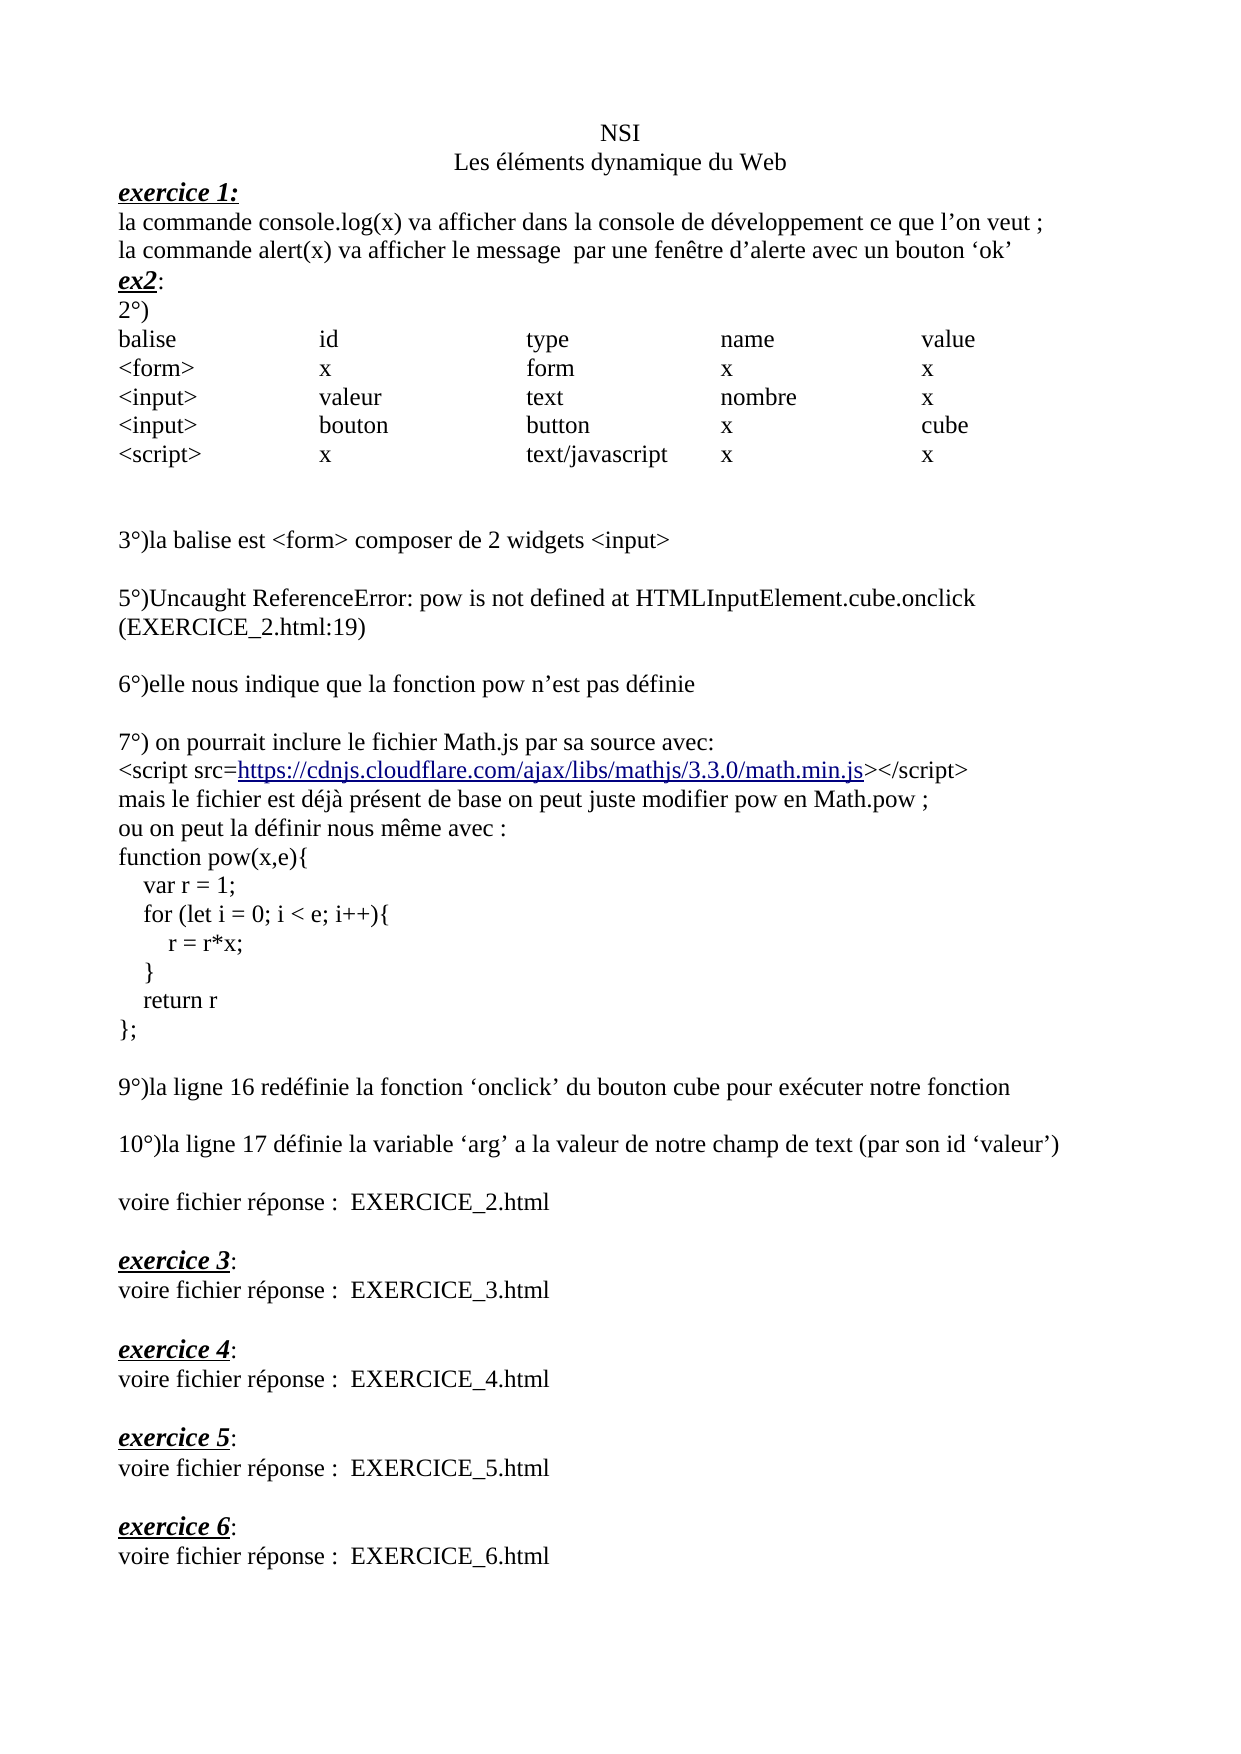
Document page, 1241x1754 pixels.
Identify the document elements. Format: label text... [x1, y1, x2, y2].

table_cell <input> [118, 410, 319, 439]
table_cell nombre [720, 382, 921, 410]
table_header value [921, 324, 1123, 353]
text 10°)la ligne 17 définie la variable ‘arg’ a la valeur de notre champ de text (par son id ‘valeur’) [118, 1129, 1122, 1158]
text 5°)Uncaught ReferenceError: pow is not defined at HTMLInputElement.cube.onclick (EXERCICE_2.html:19) [118, 583, 1122, 640]
text r = r*x; [118, 928, 1122, 957]
text function pow(x,e){ [118, 842, 1122, 870]
table_cell x [921, 382, 1123, 410]
table_cell form [526, 353, 720, 382]
text NSI [118, 118, 1122, 147]
table_cell text/javascript [526, 439, 720, 497]
table_cell x [720, 353, 921, 382]
text exercice 4: [118, 1333, 1122, 1364]
text 7°) on pourrait inclure le fichier Math.js par sa source avec: [118, 727, 1122, 755]
text exercice 5: [118, 1421, 1122, 1453]
table_cell <form> [118, 353, 319, 382]
table_cell cube [921, 410, 1123, 439]
text la commande console.log(x) va afficher dans la console de développement ce que l’on veut ; [118, 207, 1122, 236]
table_cell x [921, 353, 1123, 382]
table_cell text [526, 382, 720, 410]
text 6°)elle nous indique que la fonction pow n’est pas définie [118, 669, 1122, 698]
table_cell x [921, 439, 1123, 497]
text voire fichier réponse : EXERCICE_5.html [118, 1453, 1122, 1481]
text voire fichier réponse : EXERCICE_3.html [118, 1275, 1122, 1304]
text exercice 3: [118, 1244, 1122, 1275]
text ex2: [118, 264, 1122, 295]
text <script src=https://cdnjs.cloudflare.com/ajax/libs/mathjs/3.3.0/math.min.js></script> [118, 755, 1122, 784]
table_header type [526, 324, 720, 353]
table_cell bouton [319, 410, 526, 439]
table_cell <input> [118, 382, 319, 410]
table_cell x [319, 439, 526, 497]
text ou on peut la définir nous même avec : [118, 813, 1122, 842]
table_cell x [319, 353, 526, 382]
table_header id [319, 324, 526, 353]
text exercice 1: [118, 176, 1122, 207]
text var r = 1; [118, 870, 1122, 899]
text exercice 6: [118, 1510, 1122, 1541]
table_cell button [526, 410, 720, 439]
table_cell x [720, 439, 921, 497]
text 3°)la balise est <form> composer de 2 widgets <input> [118, 525, 1122, 554]
table_cell valeur [319, 382, 526, 410]
text 9°)la ligne 16 redéfinie la fonction ‘onclick’ du bouton cube pour exécuter notre fonction [118, 1072, 1122, 1100]
table_header name [720, 324, 921, 353]
table_cell <script> [118, 439, 319, 497]
text return r [118, 985, 1122, 1014]
text Les éléments dynamique du Web [118, 147, 1122, 176]
table_cell x [720, 410, 921, 439]
text } [118, 957, 1122, 985]
text mais le fichier est déjà présent de base on peut juste modifier pow en Math.pow ; [118, 784, 1122, 813]
text la commande alert(x) va afficher le message par une fenêtre d’alerte avec un bouton ‘ok’ [118, 236, 1122, 264]
text voire fichier réponse : EXERCICE_6.html [118, 1541, 1122, 1570]
text voire fichier réponse : EXERCICE_4.html [118, 1364, 1122, 1393]
text voire fichier réponse : EXERCICE_2.html [118, 1187, 1122, 1215]
text }; [118, 1014, 1122, 1043]
table_header balise [118, 324, 319, 353]
text for (let i = 0; i < e; i++){ [118, 899, 1122, 928]
text 2°) [118, 295, 1122, 324]
